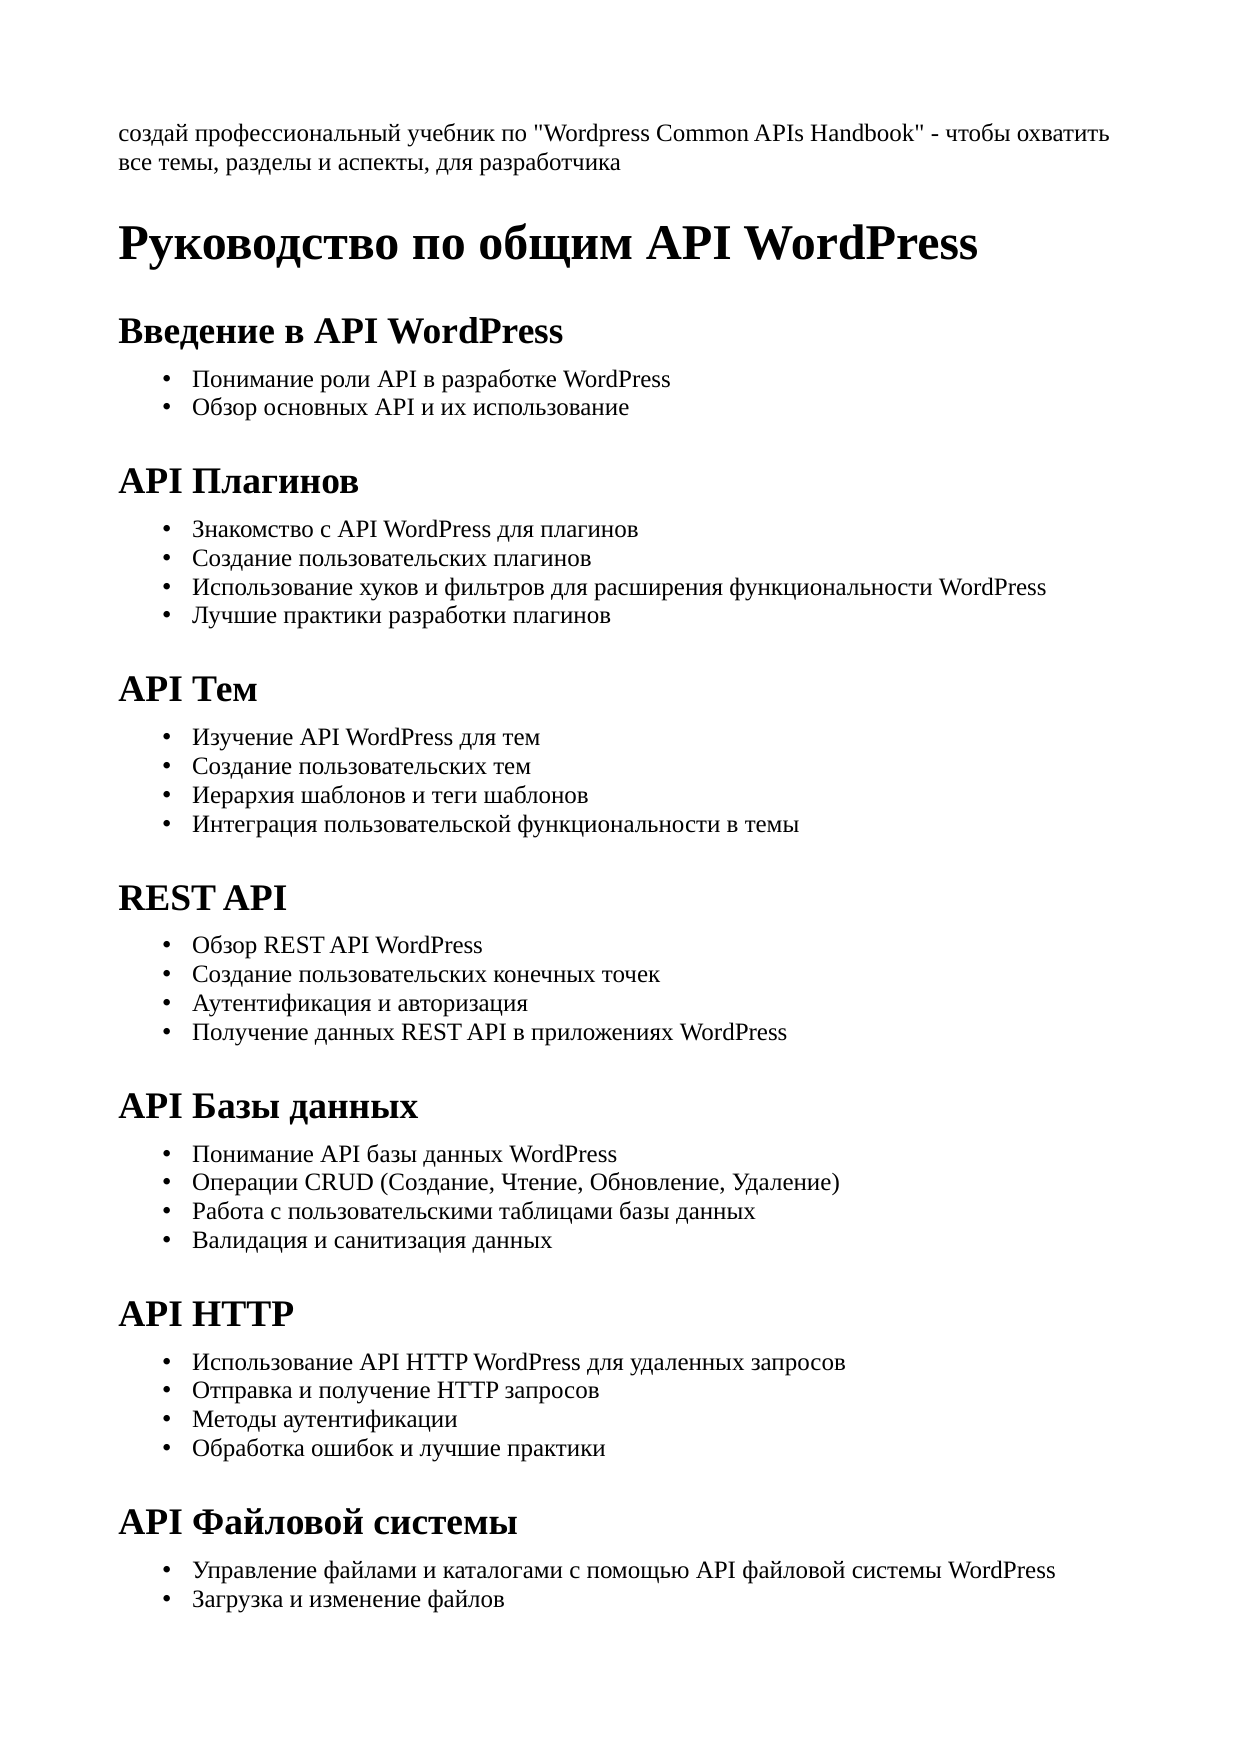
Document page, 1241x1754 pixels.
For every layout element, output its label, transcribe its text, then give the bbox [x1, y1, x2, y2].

list Отправка и получение HTTP запросов [162, 1376, 1122, 1404]
list Изучение API WordPress для тем [162, 722, 1122, 751]
subtitle API Тем [118, 667, 1122, 710]
list Понимание API базы данных WordPress [162, 1139, 1122, 1167]
list Загрузка и изменение файлов [162, 1584, 1122, 1612]
list Иерархия шаблонов и теги шаблонов [162, 780, 1122, 809]
text создай профессиональный учебник по "Wordpress Common APIs Handbook" - чтобы охватить все темы, разделы и аспекты, для разработчика [118, 118, 1122, 176]
list Методы аутентификации [162, 1404, 1122, 1433]
subtitle API Базы данных [118, 1083, 1122, 1126]
list Использование хуков и фильтров для расширения функциональности WordPress [162, 572, 1122, 601]
subtitle Введение в API WordPress [118, 308, 1122, 351]
list Создание пользовательских конечных точек [162, 959, 1122, 988]
list Аутентификация и авторизация [162, 988, 1122, 1017]
list Понимание роли API в разработке WordPress [162, 364, 1122, 392]
list Создание пользовательских плагинов [162, 543, 1122, 572]
list Знакомство с API WordPress для плагинов [162, 514, 1122, 543]
list Валидация и санитизация данных [162, 1225, 1122, 1254]
list Работа с пользовательскими таблицами базы данных [162, 1196, 1122, 1225]
list Обработка ошибок и лучшие практики [162, 1433, 1122, 1462]
list Создание пользовательских тем [162, 751, 1122, 780]
subtitle Руководство по общим API WordPress [118, 213, 1122, 271]
subtitle API Файловой системы [118, 1499, 1122, 1542]
subtitle API HTTP [118, 1291, 1122, 1334]
subtitle REST API [118, 875, 1122, 918]
list Обзор основных API и их использование [162, 392, 1122, 421]
list Получение данных REST API в приложениях WordPress [162, 1017, 1122, 1046]
list Управление файлами и каталогами с помощью API файловой системы WordPress [162, 1555, 1122, 1584]
list Использование API HTTP WordPress для удаленных запросов [162, 1347, 1122, 1376]
list Операции CRUD (Создание, Чтение, Обновление, Удаление) [162, 1167, 1122, 1196]
list Интеграция пользовательской функциональности в темы [162, 809, 1122, 837]
subtitle API Плагинов [118, 459, 1122, 502]
list Лучшие практики разработки плагинов [162, 601, 1122, 629]
list Обзор REST API WordPress [162, 931, 1122, 959]
